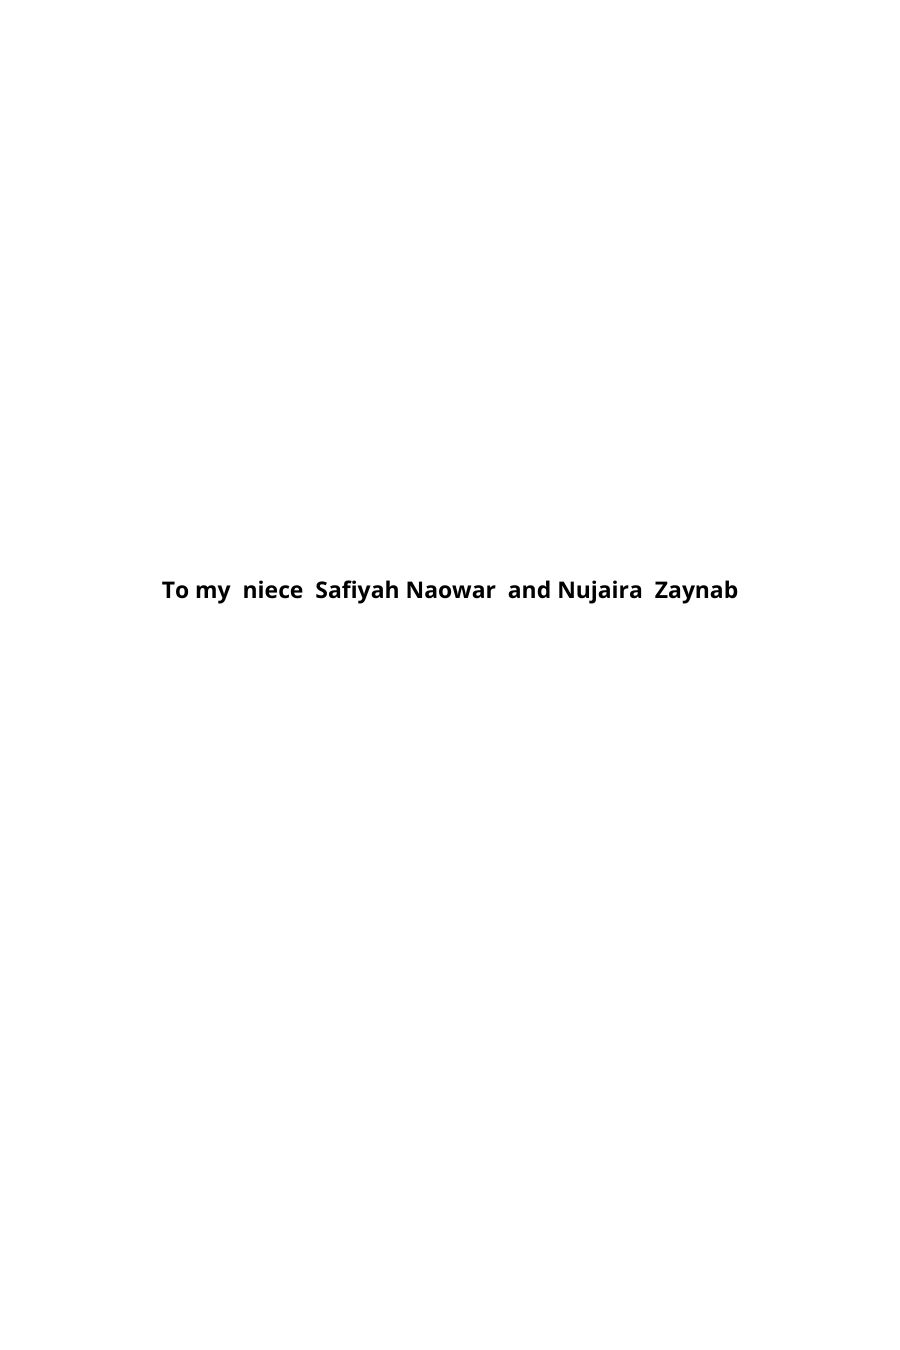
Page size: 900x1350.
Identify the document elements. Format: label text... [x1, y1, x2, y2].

text To my niece Safiyah Naowar and Nujaira Zaynab [90, 572, 810, 605]
